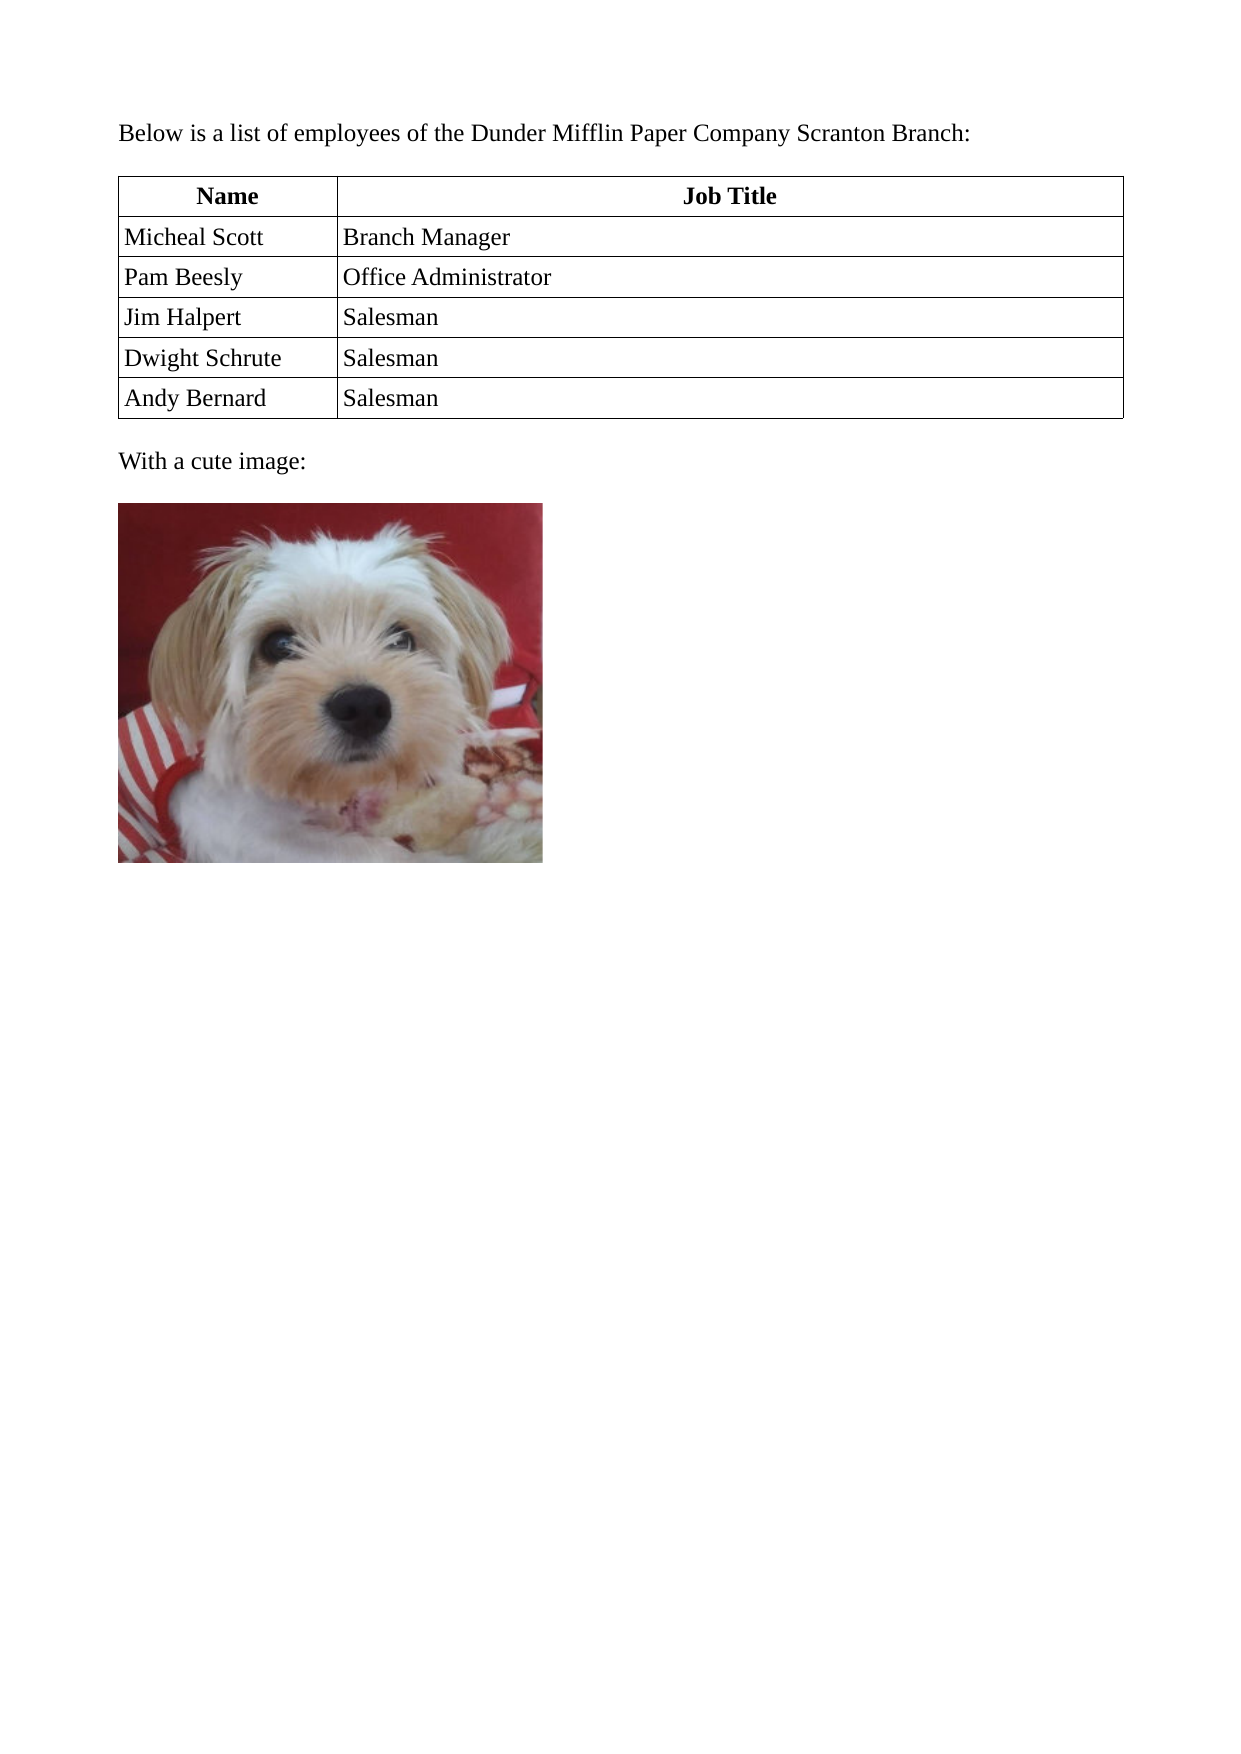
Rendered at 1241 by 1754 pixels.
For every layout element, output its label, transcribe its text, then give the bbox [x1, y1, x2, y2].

picture [118, 503, 543, 863]
table_cell Salesman [338, 338, 1123, 377]
table_cell Jim Halpert [119, 298, 337, 337]
text With a cute image: [118, 446, 1122, 475]
table_cell Micheal Scott [119, 217, 337, 256]
table_cell Pam Beesly [119, 257, 337, 297]
table_header Name [119, 177, 337, 216]
table_cell Office Administrator [338, 257, 1123, 297]
table_header Job Title [338, 177, 1123, 216]
table_cell Salesman [338, 298, 1123, 337]
table_cell Andy Bernard [119, 378, 337, 417]
table_cell Dwight Schrute [119, 338, 337, 377]
table_cell Branch Manager [338, 217, 1123, 256]
table_cell Salesman [338, 378, 1123, 417]
text Below is a list of employees of the Dunder Mifflin Paper Company Scranton Branch: [118, 118, 1122, 147]
